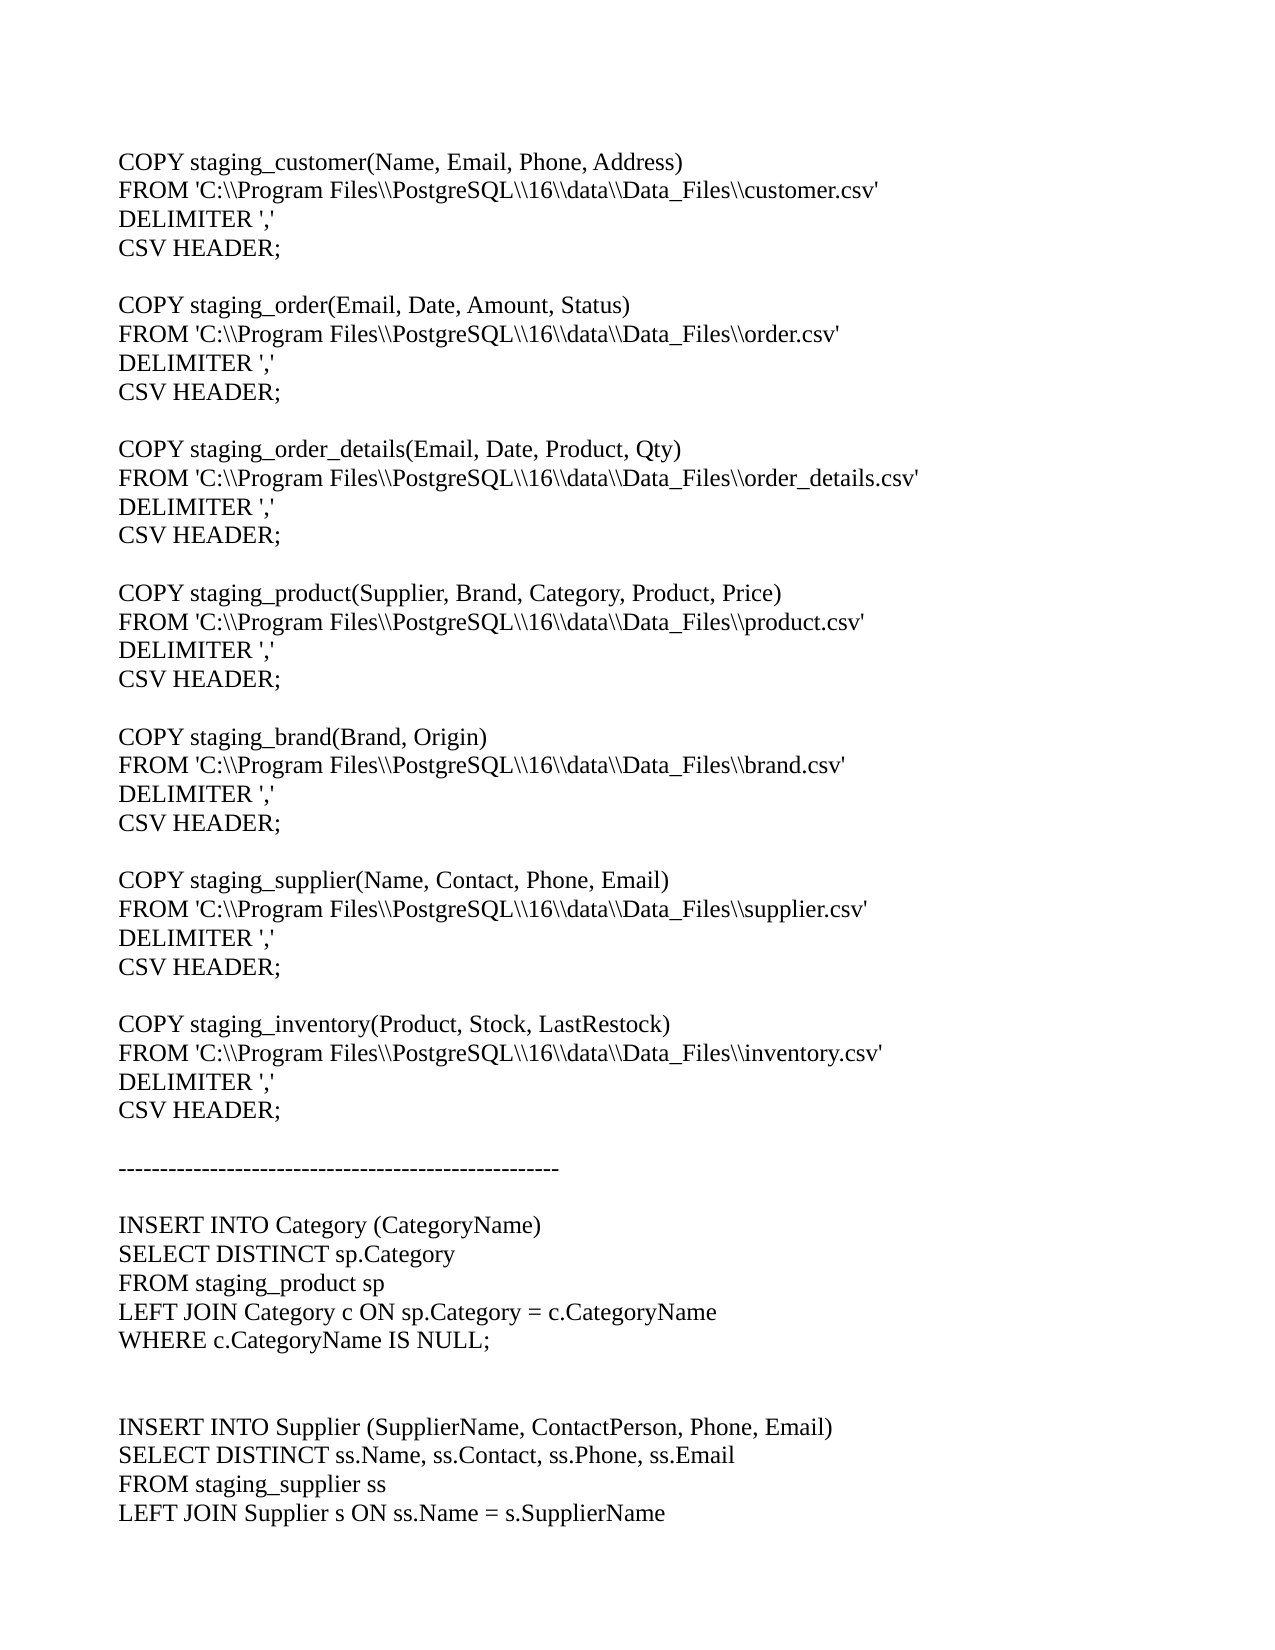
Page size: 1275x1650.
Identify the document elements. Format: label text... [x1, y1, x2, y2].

text COPY staging_customer(Name, Email, Phone, Address) FROM 'C:\\Program Files\\PostgreSQL\\16\\data\\Data_Files\\customer.csv' DELIMITER ',' CSV HEADER; COPY staging_order(Email, Date, Amount, Status) FROM 'C:\\Program Files\\PostgreSQL\\16\\data\\Data_Files\\order.csv' DELIMITER ',' CSV HEADER; COPY staging_order_details(Email, Date, Product, Qty) FROM 'C:\\Program Files\\PostgreSQL\\16\\data\\Data_Files\\order_details.csv' DELIMITER ',' CSV HEADER; COPY staging_product(Supplier, Brand, Category, Product, Price) FROM 'C:\\Program Files\\PostgreSQL\\16\\data\\Data_Files\\product.csv' DELIMITER ',' CSV HEADER; COPY staging_brand(Brand, Origin) FROM 'C:\\Program Files\\PostgreSQL\\16\\data\\Data_Files\\brand.csv' DELIMITER ',' CSV HEADER; COPY staging_supplier(Name, Contact, Phone, Email) FROM 'C:\\Program Files\\PostgreSQL\\16\\data\\Data_Files\\supplier.csv' DELIMITER ',' CSV HEADER; COPY staging_inventory(Product, Stock, LastRestock) FROM 'C:\\Program Files\\PostgreSQL\\16\\data\\Data_Files\\inventory.csv' DELIMITER ',' CSV HEADER; ----------------------------------------------------- INSERT INTO Category (CategoryName) SELECT DISTINCT sp.Category FROM staging_product sp LEFT JOIN Category c ON sp.Category = c.CategoryName WHERE c.CategoryName IS NULL; [118, 118, 1157, 1383]
text INSERT INTO Supplier (SupplierName, ContactPerson, Phone, Email) SELECT DISTINCT ss.Name, ss.Contact, ss.Phone, ss.Email FROM staging_supplier ss LEFT JOIN Supplier s ON ss.Name = s.SupplierName [118, 1383, 1157, 1527]
